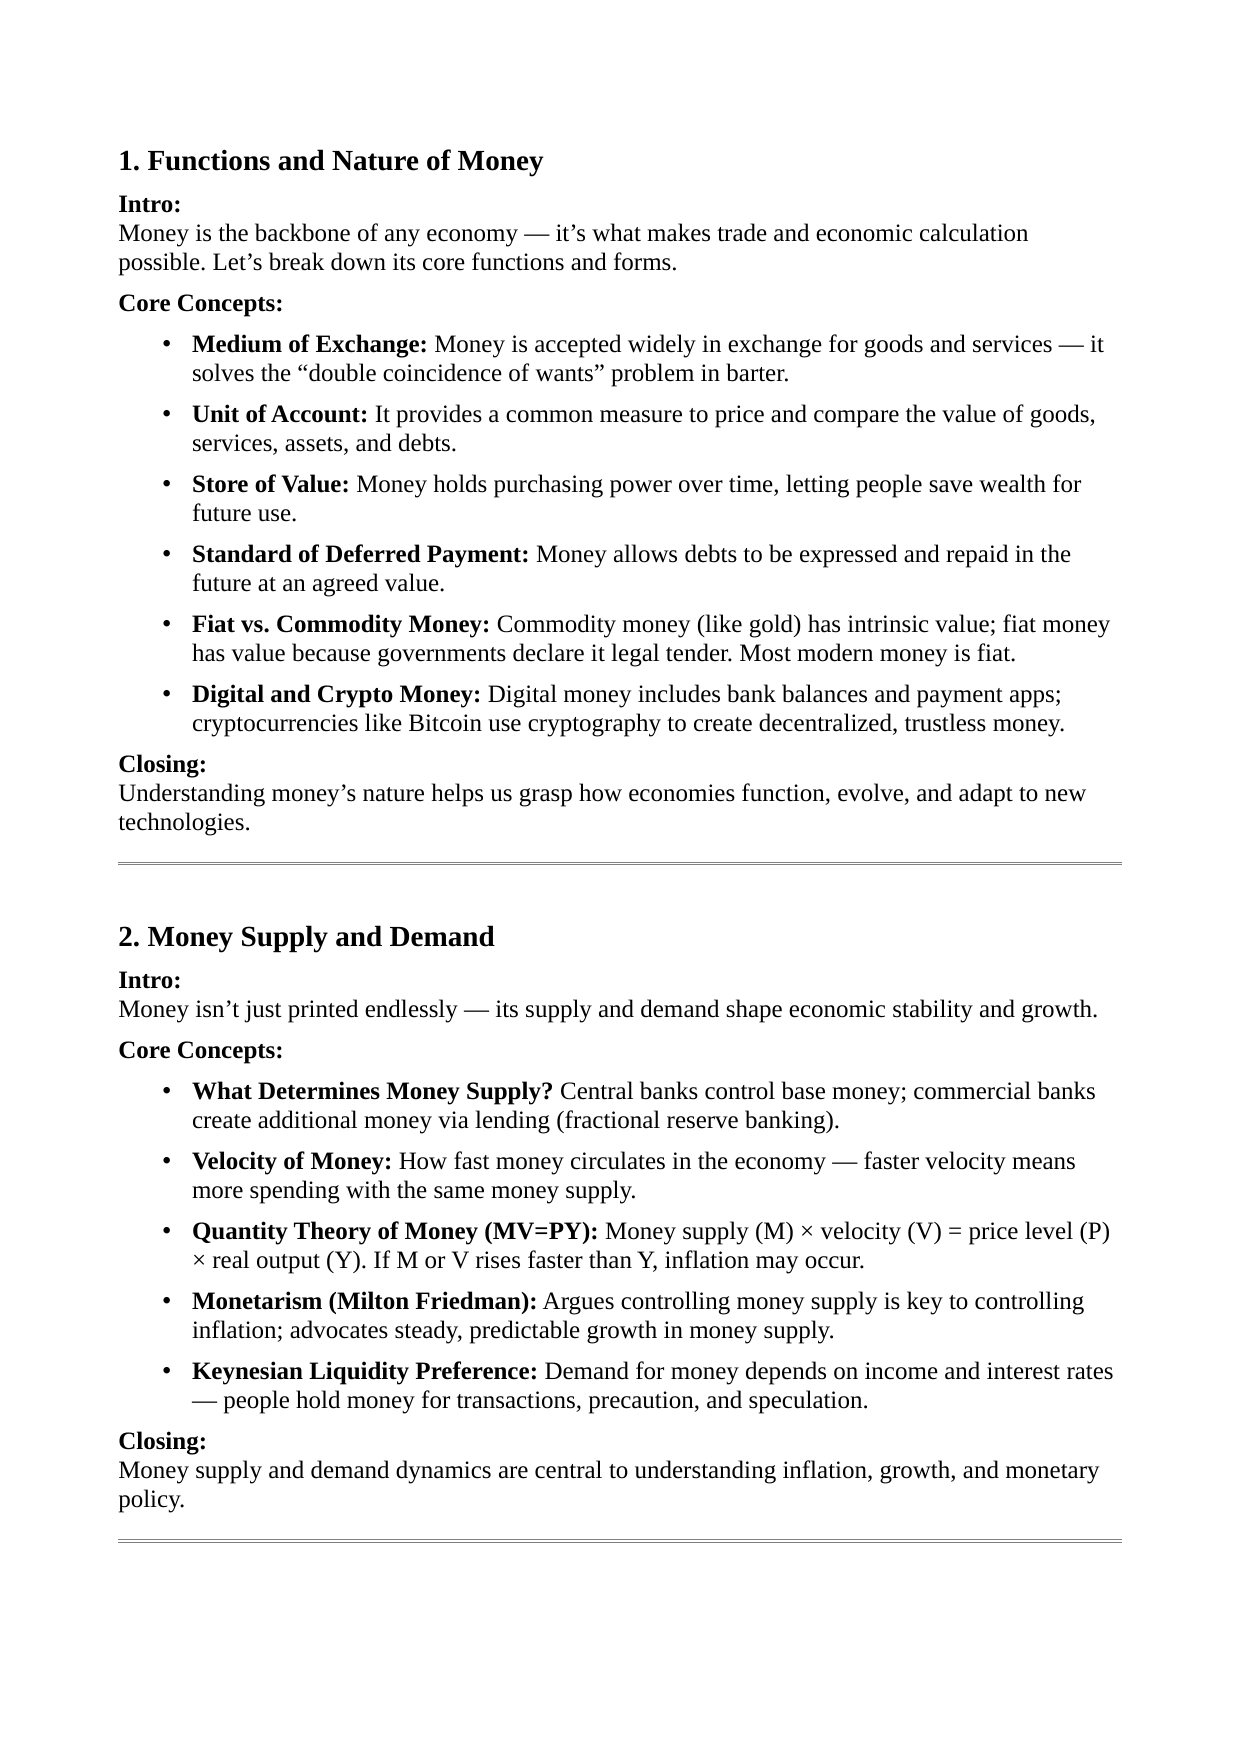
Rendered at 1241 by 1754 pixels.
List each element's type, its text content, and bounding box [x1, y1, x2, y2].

text Core Concepts: [118, 288, 1122, 317]
list Store of Value: Money holds purchasing power over time, letting people save wealth for future use. [162, 469, 1122, 527]
list Standard of Deferred Payment: Money allows debts to be expressed and repaid in the future at an agreed value. [162, 539, 1122, 597]
list Digital and Crypto Money: Digital money includes bank balances and payment apps; cryptocurrencies like Bitcoin use cryptography to create decentralized, trustless money. [162, 679, 1122, 737]
list Medium of Exchange: Money is accepted widely in exchange for goods and services — it solves the “double coincidence of wants” problem in barter. [162, 329, 1122, 387]
text Closing: Understanding money’s nature helps us grasp how economies function, evolve, and adapt to new technologies. [118, 749, 1122, 835]
list Fiat vs. Commodity Money: Commodity money (like gold) has intrinsic value; fiat money has value because governments declare it legal tender. Most modern money is fiat. [162, 609, 1122, 667]
text Core Concepts: [118, 1035, 1122, 1064]
list Monetarism (Milton Friedman): Argues controlling money supply is key to controlling inflation; advocates steady, predictable growth in money supply. [162, 1286, 1122, 1344]
text Closing: Money supply and demand dynamics are central to understanding inflation, growth, and monetary policy. [118, 1426, 1122, 1513]
list What Determines Money Supply? Central banks control base money; commercial banks create additional money via lending (fractional reserve banking). [162, 1076, 1122, 1134]
subtitle 2. Money Supply and Demand [118, 919, 1122, 953]
list Quantity Theory of Money (MV=PY): Money supply (M) × velocity (V) = price level (P) × real output (Y). If M or V rises faster than Y, inflation may occur. [162, 1216, 1122, 1274]
list Unit of Account: It provides a common measure to price and compare the value of goods, services, assets, and debts. [162, 399, 1122, 457]
text Intro: Money isn’t just printed endlessly — its supply and demand shape economic stability and growth. [118, 965, 1122, 1023]
subtitle 1. Functions and Nature of Money [118, 143, 1122, 177]
list Velocity of Money: How fast money circulates in the economy — faster velocity means more spending with the same money supply. [162, 1146, 1122, 1204]
text Intro: Money is the backbone of any economy — it’s what makes trade and economic calculation possible. Let’s break down its core functions and forms. [118, 189, 1122, 275]
list Keynesian Liquidity Preference: Demand for money depends on income and interest rates — people hold money for transactions, precaution, and speculation. [162, 1356, 1122, 1414]
